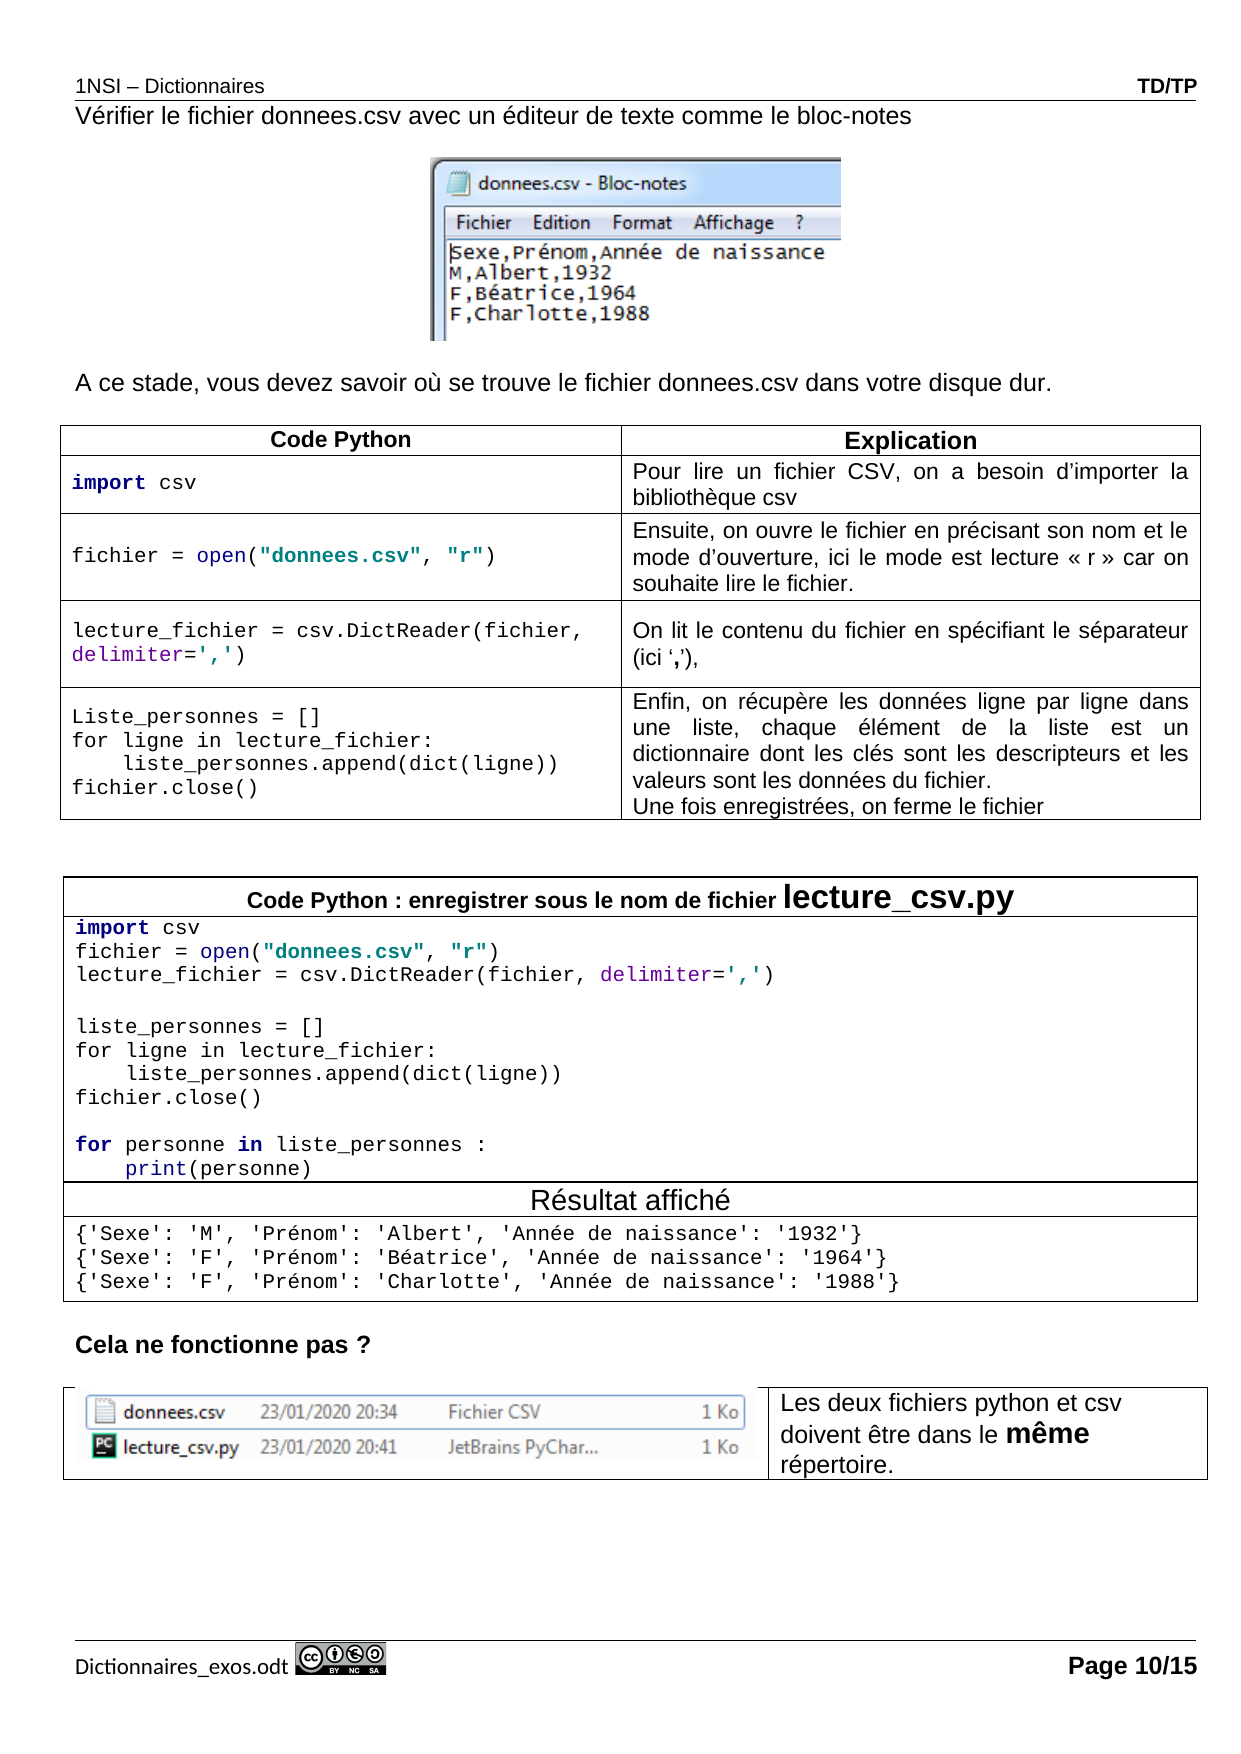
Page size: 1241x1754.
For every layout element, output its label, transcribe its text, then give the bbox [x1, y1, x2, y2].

table_cell Pour lire un fichier CSV, on a besoin d’importer la bibliothèque csv [622, 456, 1200, 513]
table_cell import csv [61, 456, 621, 513]
table_cell On lit le contenu du fichier en spécifiant le séparateur (ici ‘,’), [622, 601, 1200, 687]
text Vérifier le fichier donnees.csv avec un éditeur de texte comme le bloc-notes [75, 101, 1196, 129]
picture [75, 1387, 758, 1462]
picture [295, 1642, 387, 1675]
table_cell fichier = open("donnees.csv", "r") [61, 514, 621, 600]
table_cell Liste_personnes = [] for ligne in lecture_fichier: liste_personnes.append(dict(ligne)) fichier.close() [61, 688, 621, 819]
table_header Les deux fichiers python et csv doivent être dans le même répertoire. [769, 1388, 1207, 1479]
table_cell import csv fichier = open("donnees.csv", "r") lecture_fichier = csv.DictReader(fichier, delimiter=',') liste_personnes = [] for ligne in lecture_fichier: liste_personnes.append(dict(ligne)) fichier.close() for personne in liste_personnes : print(personne) [64, 917, 1197, 1181]
text A ce stade, vous devez savoir où se trouve le fichier donnees.csv dans votre disque dur. [75, 368, 1196, 397]
table_cell Enfin, on récupère les données ligne par ligne dans une liste, chaque élément de la liste est un dictionnaire dont les clés sont les descripteurs et les valeurs sont les données du fichier. Une fois enregistrées, on ferme le fichier [622, 688, 1200, 819]
picture [430, 157, 841, 341]
table_header Code Python : enregistrer sous le nom de fichier lecture_csv.py [64, 878, 1197, 916]
table_cell {'Sexe': 'M', 'Prénom': 'Albert', 'Année de naissance': '1932'} {'Sexe': 'F', 'Prénom': 'Béatrice', 'Année de naissance': '1964'} {'Sexe': 'F', 'Prénom': 'Charlotte', 'Année de naissance': '1988'} [64, 1217, 1197, 1301]
table_cell lecture_fichier = csv.DictReader(fichier, delimiter=',') [61, 601, 621, 687]
table_header [64, 1388, 768, 1479]
table_header Code Python [61, 426, 621, 455]
table_cell Ensuite, on ouvre le fichier en précisant son nom et le mode d’ouverture, ici le mode est lecture « r » car on souhaite lire le fichier. [622, 514, 1200, 600]
text Cela ne fonctionne pas ? [75, 1330, 1196, 1358]
table_cell Résultat affiché [64, 1183, 1197, 1216]
table_header Explication [622, 426, 1200, 455]
